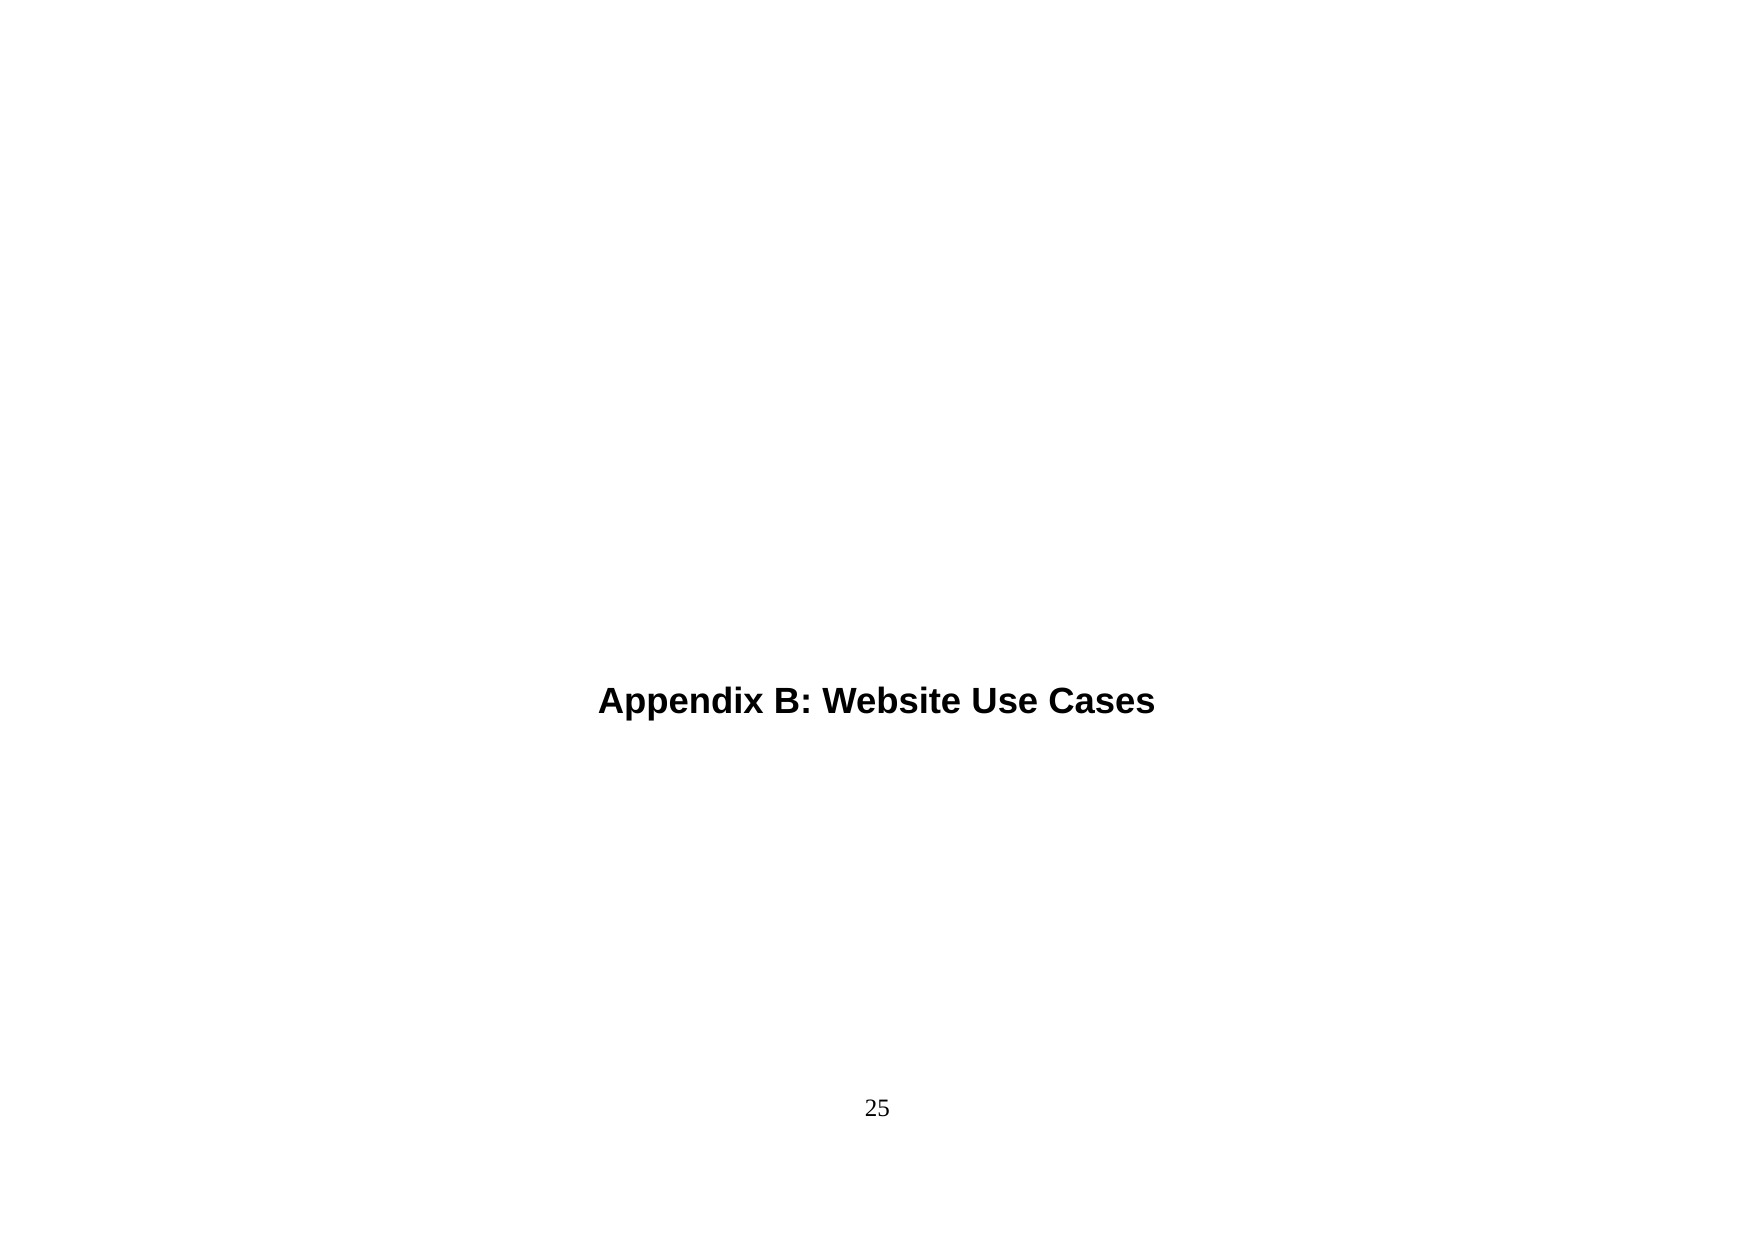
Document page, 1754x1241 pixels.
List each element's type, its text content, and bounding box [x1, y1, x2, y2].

subtitle Appendix B: Website Use Cases [118, 679, 1636, 721]
